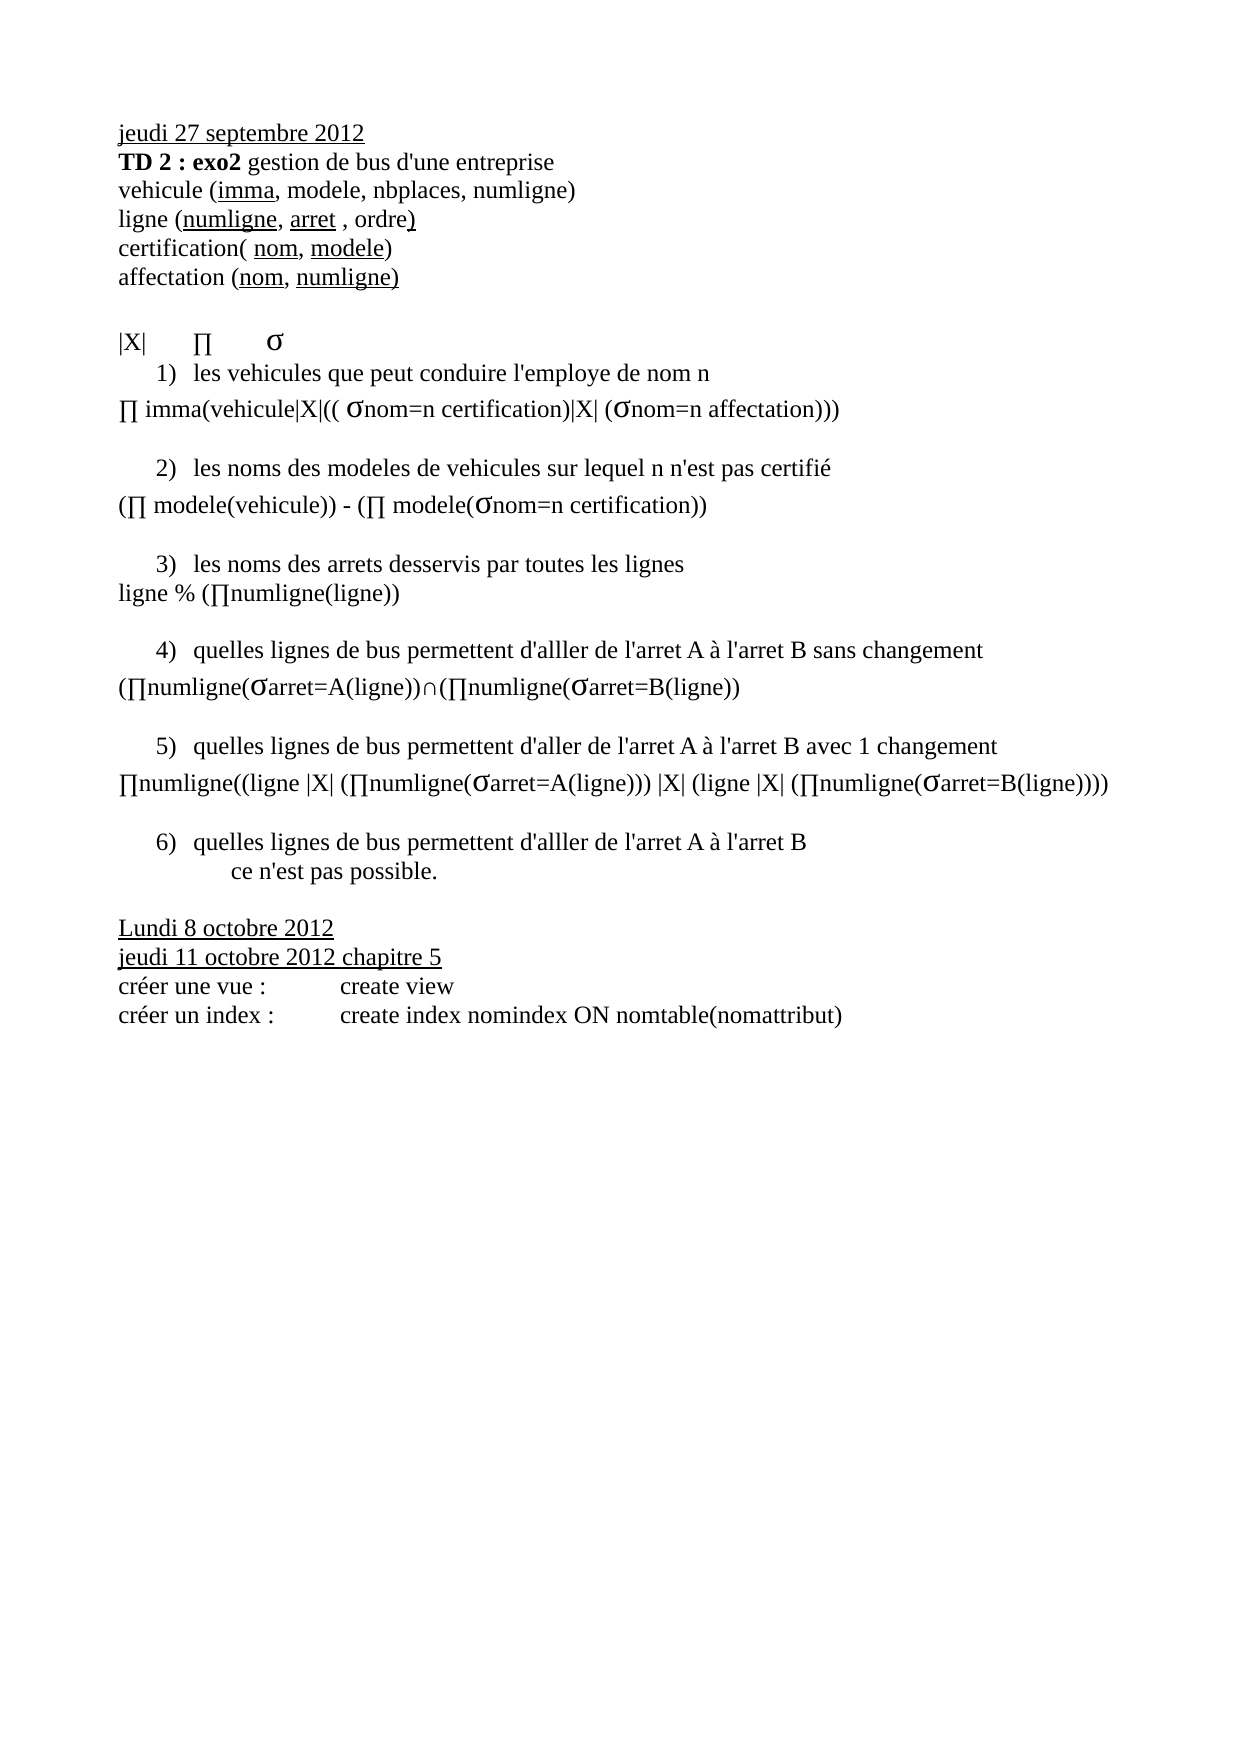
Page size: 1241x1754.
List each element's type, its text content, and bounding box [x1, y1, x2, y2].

text créer une vue : create view [118, 971, 1122, 1000]
text jeudi 27 septembre 2012 [118, 118, 1122, 147]
text |X| ∏ σ [118, 319, 1122, 358]
text créer un index : create index nomindex ON nomtable(nomattribut) [118, 1000, 1122, 1028]
list les vehicules que peut conduire l'employe de nom n [156, 358, 1122, 386]
text vehicule (imma, modele, nbplaces, numligne) [118, 176, 1122, 204]
list les noms des modeles de vehicules sur lequel n n'est pas certifié [156, 453, 1122, 482]
text (∏numligne(σarret=A(ligne))∩(∏numligne(σarret=B(ligne)) [118, 664, 1122, 703]
list les noms des arrets desservis par toutes les lignes [156, 549, 1122, 578]
text ∏numligne((ligne |X| (∏numligne(σarret=A(ligne))) |X| (ligne |X| (∏numligne(σarret=B(ligne)))) [118, 760, 1122, 798]
list quelles lignes de bus permettent d'alller de l'arret A à l'arret B [156, 827, 1122, 856]
text affectation (nom, numligne) [118, 262, 1122, 291]
text certification( nom, modele) [118, 233, 1122, 262]
text (∏ modele(vehicule)) - (∏ modele(σnom=n certification)) [118, 482, 1122, 521]
text ligne (numligne, arret , ordre) [118, 204, 1122, 233]
text ligne % (∏numligne(ligne)) [118, 578, 1122, 607]
text TD 2 : exo2 gestion de bus d'une entreprise [118, 147, 1122, 176]
text jeudi 11 octobre 2012 chapitre 5 [118, 942, 1122, 971]
list quelles lignes de bus permettent d'aller de l'arret A à l'arret B avec 1 changement [156, 731, 1122, 760]
list quelles lignes de bus permettent d'alller de l'arret A à l'arret B sans changement [156, 636, 1122, 664]
text ∏ imma(vehicule|X|(( σnom=n certification)|X| (σnom=n affectation))) [118, 386, 1122, 425]
text Lundi 8 octobre 2012 [118, 913, 1122, 942]
list ce n'est pas possible. [193, 856, 1122, 885]
